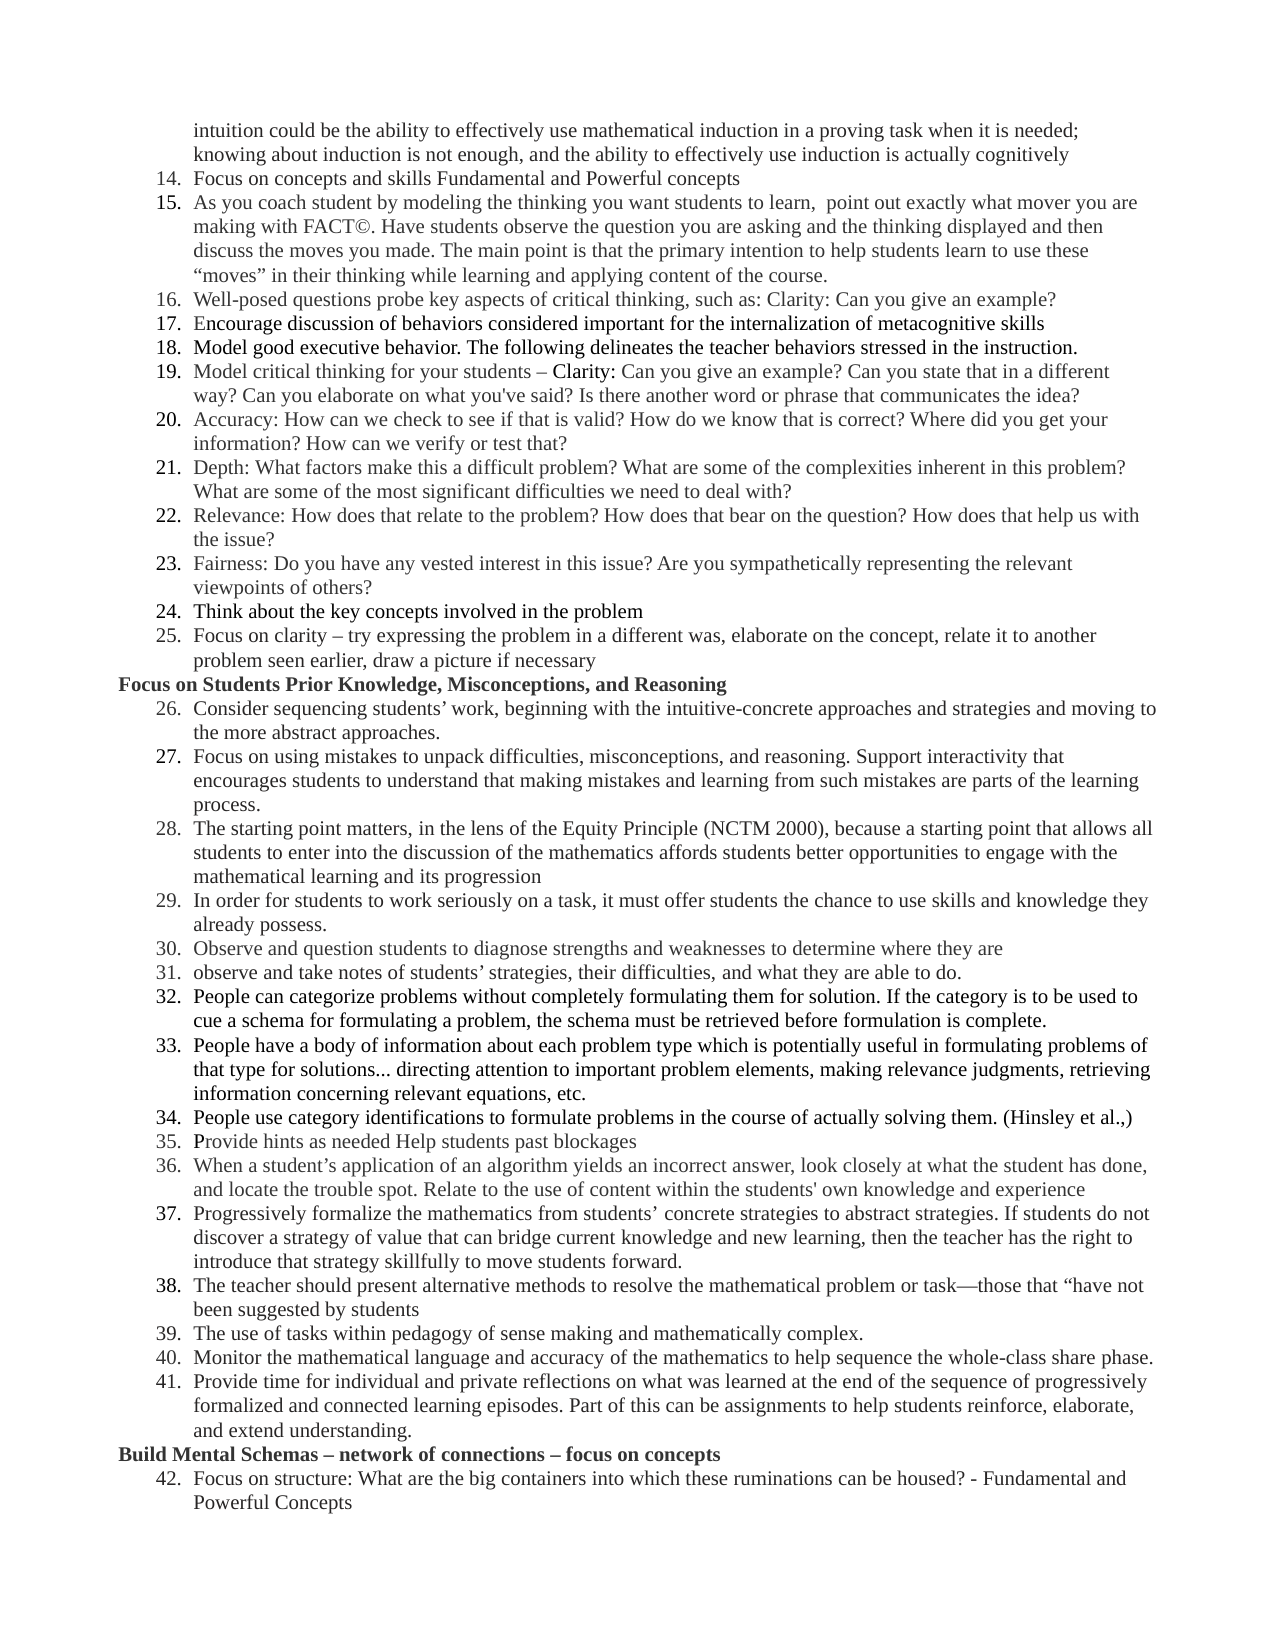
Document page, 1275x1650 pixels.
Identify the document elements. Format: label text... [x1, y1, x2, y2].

list Provide hints as needed Help students past blockages [156, 1129, 1157, 1153]
list Model good executive behavior. The following delineates the teacher behaviors stressed in the instruction. [156, 335, 1157, 359]
list People use category identifications to formulate problems in the course of actually solving them. (Hinsley et al.,) [156, 1105, 1157, 1129]
list The starting point matters, in the lens of the Equity Principle (NCTM 2000), because a starting point that allows all students to enter into the discussion of the mathematics affords students better opportunities to engage with the mathematical learning and its progression [156, 816, 1157, 888]
list Provide time for individual and private reflections on what was learned at the end of the sequence of progressively formalized and connected learning episodes. Part of this can be assignments to help students reinforce, elaborate, and extend understanding. [156, 1369, 1157, 1442]
list Model critical thinking for your students – Clarity: Can you give an example? Can you state that in a different way? Can you elaborate on what you've said? Is there another word or phrase that communicates the idea? [156, 359, 1157, 407]
list Focus on clarity – try expressing the problem in a different was, elaborate on the concept, relate it to another problem seen earlier, draw a picture if necessary [156, 623, 1157, 672]
list People can categorize problems without completely formulating them for solution. If the category is to be used to cue a schema for formulating a problem, the schema must be retrieved before formulation is complete. [156, 984, 1157, 1032]
list Fairness: Do you have any vested interest in this issue? Are you sympathetically representing the relevant viewpoints of others? [156, 551, 1157, 599]
list Encourage discussion of behaviors considered important for the internalization of metacognitive skills [156, 311, 1157, 335]
list Consider sequencing students’ work, beginning with the intuitive-concrete approaches and strategies and moving to the more abstract approaches. [156, 696, 1157, 744]
list Observe and question students to diagnose strengths and weaknesses to determine where they are [156, 936, 1157, 960]
list Focus on structure: What are the big containers into which these ruminations can be housed? - Fundamental and Powerful Concepts [156, 1466, 1157, 1514]
list As you coach student by modeling the thinking you want students to learn, point out exactly what mover you are making with FACT©. Have students observe the question you are asking and the thinking displayed and then discuss the moves you made. The main point is that the primary intention to help students learn to use these “moves” in their thinking while learning and applying content of the course. [156, 190, 1157, 287]
list Think about the key concepts involved in the problem [156, 599, 1157, 623]
list People have a body of information about each problem type which is potentially useful in formulating problems of that type for solutions... directing attention to important problem elements, making relevance judgments, retrieving information concerning relevant equations, etc. [156, 1032, 1157, 1105]
list The use of tasks within pedagogy of sense making and mathematically complex. [156, 1321, 1157, 1345]
text Build Mental Schemas – network of connections – focus on concepts [118, 1442, 1157, 1466]
list The teacher should present alternative methods to resolve the mathematical problem or task—those that “have not been suggested by students [156, 1273, 1157, 1321]
list observe and take notes of students’ strategies, their difficulties, and what they are able to do. [156, 960, 1157, 984]
list intuition could be the ability to effectively use mathematical induction in a proving task when it is needed; knowing about induction is not enough, and the ability to effectively use induction is actually cognitively [156, 118, 1157, 166]
list When a student’s application of an algorithm yields an incorrect answer, look closely at what the student has done, and locate the trouble spot. Relate to the use of content within the students' own knowledge and experience [156, 1153, 1157, 1201]
list Relevance: How does that relate to the problem? How does that bear on the question? How does that help us with the issue? [156, 503, 1157, 551]
list Well-posed questions probe key aspects of critical thinking, such as: Clarity: Can you give an example? [156, 287, 1157, 311]
list Monitor the mathematical language and accuracy of the mathematics to help sequence the whole-class share phase. [156, 1345, 1157, 1369]
list Focus on concepts and skills Fundamental and Powerful concepts [156, 166, 1157, 190]
list Progressively formalize the mathematics from students’ concrete strategies to abstract strategies. If students do not discover a strategy of value that can bridge current knowledge and new learning, then the teacher has the right to introduce that strategy skillfully to move students forward. [156, 1201, 1157, 1273]
list Accuracy: How can we check to see if that is valid? How do we know that is correct? Where did you get your information? How can we verify or test that? [156, 407, 1157, 455]
list Depth: What factors make this a difficult problem? What are some of the complexities inherent in this problem? What are some of the most significant difficulties we need to deal with? [156, 455, 1157, 503]
text Focus on Students Prior Knowledge, Misconceptions, and Reasoning [118, 672, 1157, 696]
list In order for students to work seriously on a task, it must offer students the chance to use skills and knowledge they already possess. [156, 888, 1157, 936]
list Focus on using mistakes to unpack difficulties, misconceptions, and reasoning. Support interactivity that encourages students to understand that making mistakes and learning from such mistakes are parts of the learning process. [156, 744, 1157, 816]
